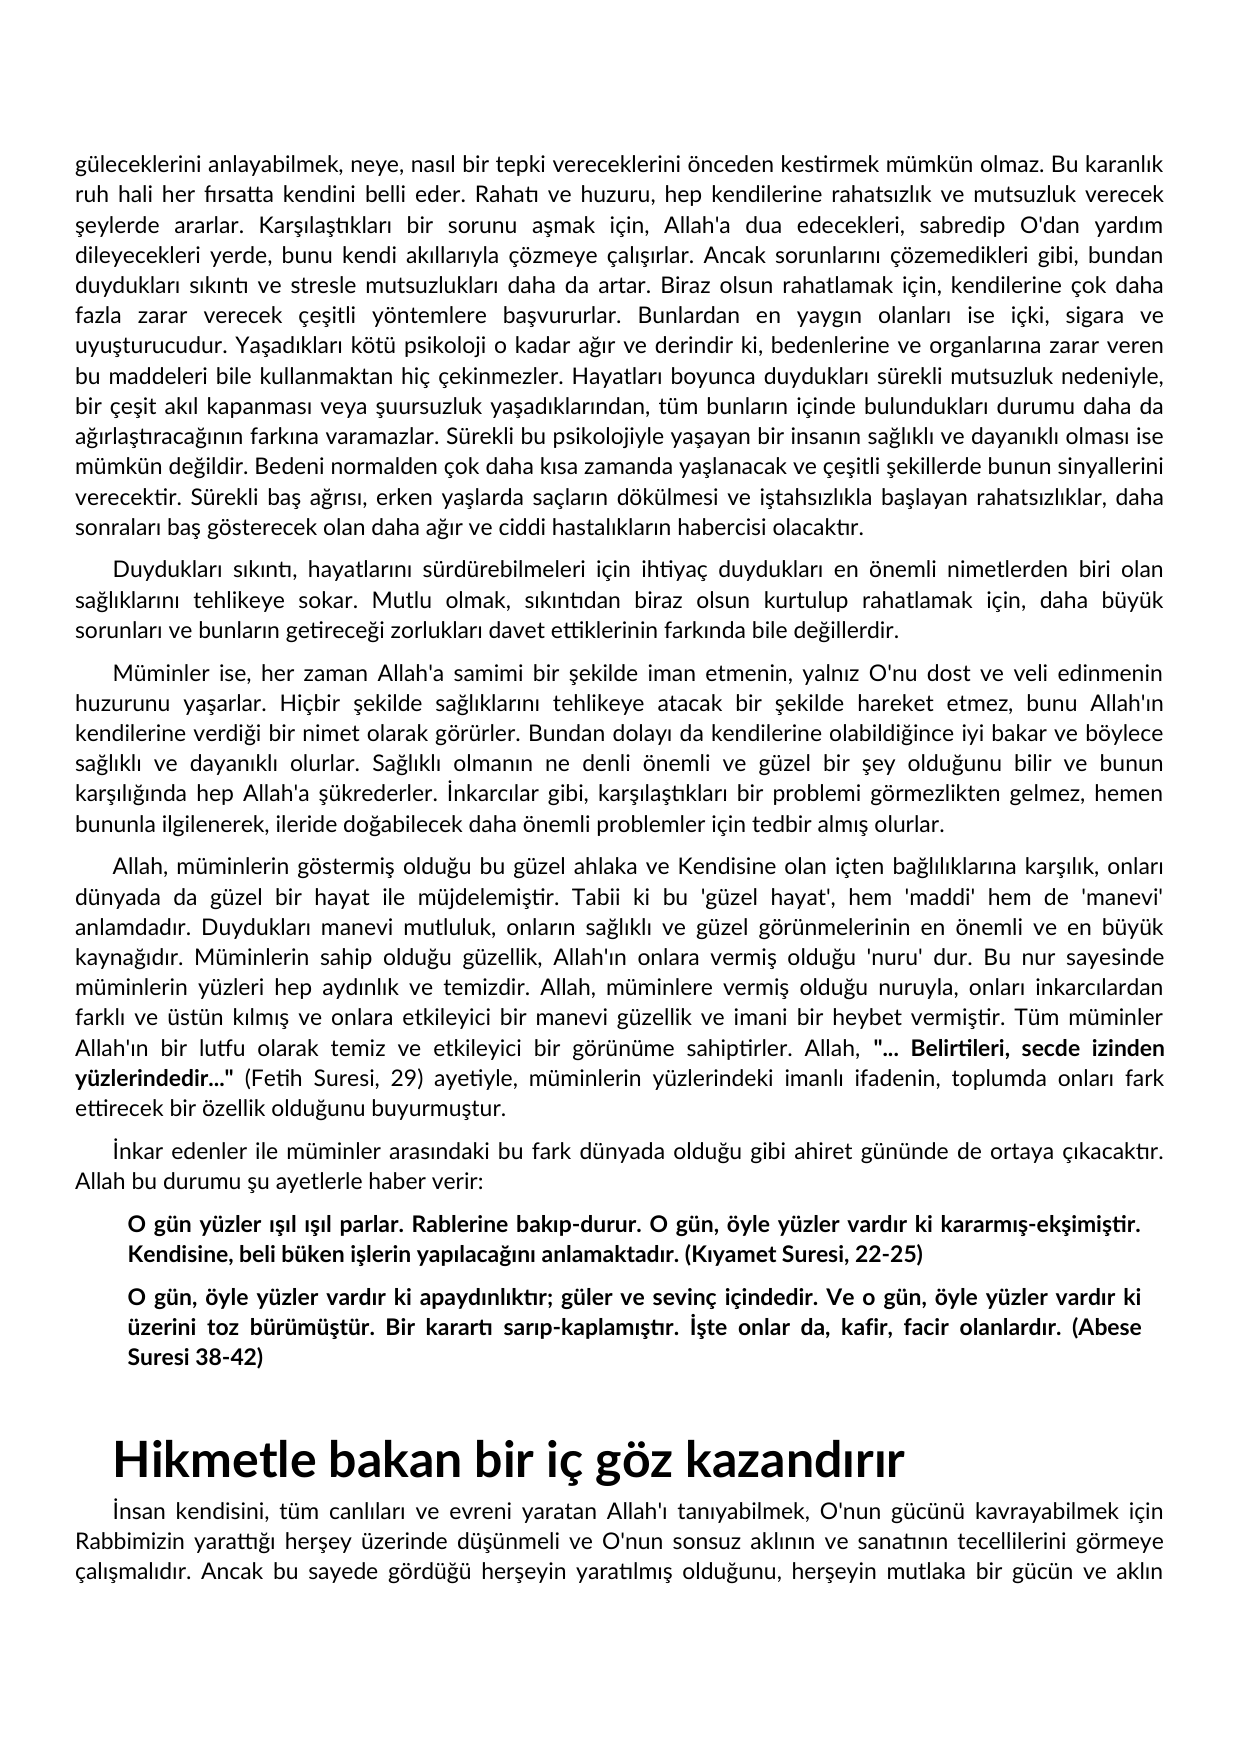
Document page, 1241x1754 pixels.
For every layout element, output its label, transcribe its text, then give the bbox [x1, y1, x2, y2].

text Allah, müminlerin göstermiş olduğu bu güzel ahlaka ve Kendisine olan içten bağlılıklarına karşılık, onları dünyada da güzel bir hayat ile müjdelemiştir. Tabii ki bu 'güzel hayat', hem 'maddi' hem de 'manevi' anlamdadır. Duydukları manevi mutluluk, onların sağlıklı ve güzel görünmelerinin en önemli ve en büyük kaynağıdır. Müminlerin sahip olduğu güzellik, Allah'ın onlara vermiş olduğu 'nuru' dur. Bu nur sayesinde müminlerin yüzleri hep aydınlık ve temizdir. Allah, müminlere vermiş olduğu nuruyla, onları inkarcılardan farklı ve üstün kılmış ve onlara etkileyici bir manevi güzellik ve imani bir heybet vermiştir. Tüm müminler Allah'ın bir lutfu olarak temiz ve etkileyici bir görünüme sahiptirler. Allah, "... Belirtileri, secde izinden yüzlerindedir..." (Fetih Suresi, 29) ayetiyle, müminlerin yüzlerindeki imanlı ifadenin, toplumda onları fark ettirecek bir özellik olduğunu buyurmuştur. [75, 852, 1165, 1121]
text O gün, öyle yüzler vardır ki apaydınlıktır; güler ve sevinç içindedir. Ve o gün, öyle yüzler vardır ki üzerini toz bürümüştür. Bir karartı sarıp-kaplamıştır. İşte onlar da, kafir, facir olanlardır. (Abese Suresi 38-42) [127, 1282, 1143, 1370]
text güleceklerini anlayabilmek, neye, nasıl bir tepki vereceklerini önceden kestirmek mümkün olmaz. Bu karanlık ruh hali her fırsatta kendini belli eder. Rahatı ve huzuru, hep kendilerine rahatsızlık ve mutsuzluk verecek şeylerde ararlar. Karşılaştıkları bir sorunu aşmak için, Allah'a dua edecekleri, sabredip O'dan yardım dileyecekleri yerde, bunu kendi akıllarıyla çözmeye çalışırlar. Ancak sorunlarını çözemedikleri gibi, bundan duydukları sıkıntı ve stresle mutsuzlukları daha da artar. Biraz olsun rahatlamak için, kendilerine çok daha fazla zarar verecek çeşitli yöntemlere başvururlar. Bunlardan en yaygın olanları ise içki, sigara ve uyuşturucudur. Yaşadıkları kötü psikoloji o kadar ağır ve derindir ki, bedenlerine ve organlarına zarar veren bu maddeleri bile kullanmaktan hiç çekinmezler. Hayatları boyunca duydukları sürekli mutsuzluk nedeniyle, bir çeşit akıl kapanması veya şuursuzluk yaşadıklarından, tüm bunların içinde bulundukları durumu daha da ağırlaştıracağının farkına varamazlar. Sürekli bu psikolojiyle yaşayan bir insanın sağlıklı ve dayanıklı olması ise mümkün değildir. Bedeni normalden çok daha kısa zamanda yaşlanacak ve çeşitli şekillerde bunun sinyallerini verecektir. Sürekli baş ağrısı, erken yaşlarda saçların dökülmesi ve iştahsızlıkla başlayan rahatsızlıklar, daha sonraları baş gösterecek olan daha ağır ve ciddi hastalıkların habercisi olacaktır. [75, 150, 1165, 540]
text O gün yüzler ışıl ışıl parlar. Rablerine bakıp-durur. O gün, öyle yüzler vardır ki kararmış-ekşimiştir. Kendisine, beli büken işlerin yapılacağını anlamaktadır. (Kıyamet Suresi, 22-25) [127, 1209, 1143, 1267]
text İnsan kendisini, tüm canlıları ve evreni yaratan Allah'ı tanıyabilmek, O'nun gücünü kavrayabilmek için Rabbimizin yarattığı herşey üzerinde düşünmeli ve O'nun sonsuz aklının ve sanatının tecellilerini görmeye çalışmalıdır. Ancak bu sayede gördüğü herşeyin yaratılmış olduğunu, herşeyin mutlaka bir gücün ve aklın [75, 1496, 1165, 1584]
text Duydukları sıkıntı, hayatlarını sürdürebilmeleri için ihtiyaç duydukları en önemli nimetlerden biri olan sağlıklarını tehlikeye sokar. Mutlu olmak, sıkıntıdan biraz olsun kurtulup rahatlamak için, daha büyük sorunları ve bunların getireceği zorlukları davet ettiklerinin farkında bile değillerdir. [75, 555, 1165, 643]
text Müminler ise, her zaman Allah'a samimi bir şekilde iman etmenin, yalnız O'nu dost ve veli edinmenin huzurunu yaşarlar. Hiçbir şekilde sağlıklarını tehlikeye atacak bir şekilde hareket etmez, bunu Allah'ın kendilerine verdiği bir nimet olarak görürler. Bundan dolayı da kendilerine olabildiğince iyi bakar ve böylece sağlıklı ve dayanıklı olurlar. Sağlıklı olmanın ne denli önemli ve güzel bir şey olduğunu bilir ve bunun karşılığında hep Allah'a şükrederler. İnkarcılar gibi, karşılaştıkları bir problemi görmezlikten gelmez, hemen bununla ilgilenerek, ileride doğabilecek daha önemli problemler için tedbir almış olurlar. [75, 658, 1165, 837]
text İnkar edenler ile müminler arasındaki bu fark dünyada olduğu gibi ahiret gününde de ortaya çıkacaktır. Allah bu durumu şu ayetlerle haber verir: [75, 1136, 1165, 1194]
subtitle Hikmetle bakan bir iç göz kazandırır [112, 1428, 1165, 1488]
